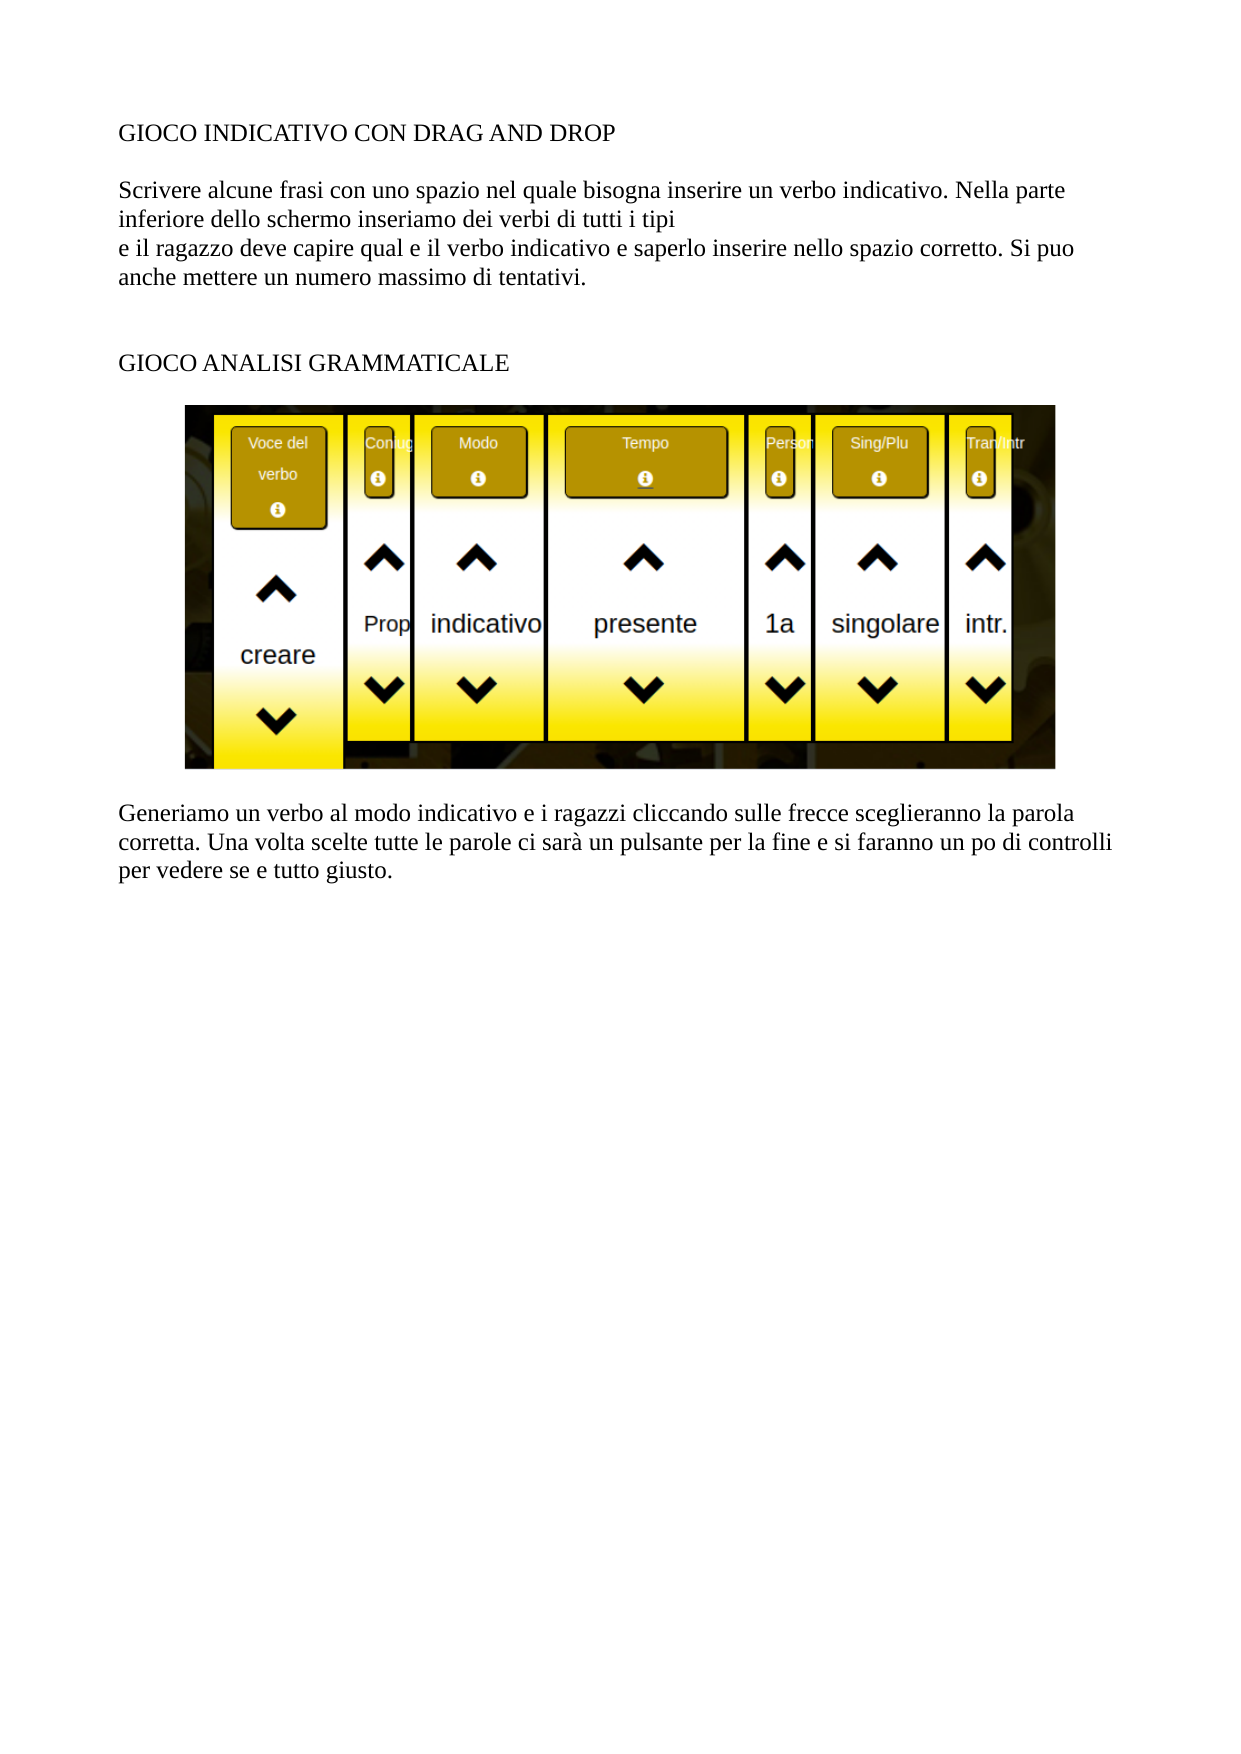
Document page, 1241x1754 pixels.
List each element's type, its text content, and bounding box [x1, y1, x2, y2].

picture [184, 405, 1056, 770]
text GIOCO INDICATIVO CON DRAG AND DROP [118, 118, 1122, 147]
text Generiamo un verbo al modo indicativo e i ragazzi cliccando sulle frecce sceglieranno la parola corretta. Una volta scelte tutte le parole ci sarà un pulsante per la fine e si faranno un po di controlli per vedere se e tutto giusto. [118, 798, 1122, 884]
text Scrivere alcune frasi con uno spazio nel quale bisogna inserire un verbo indicativo. Nella parte inferiore dello schermo inseriamo dei verbi di tutti i tipi [118, 176, 1122, 233]
text e il ragazzo deve capire qual e il verbo indicativo e saperlo inserire nello spazio corretto. Si puo anche mettere un numero massimo di tentativi. [118, 233, 1122, 291]
text GIOCO ANALISI GRAMMATICALE [118, 348, 1122, 377]
